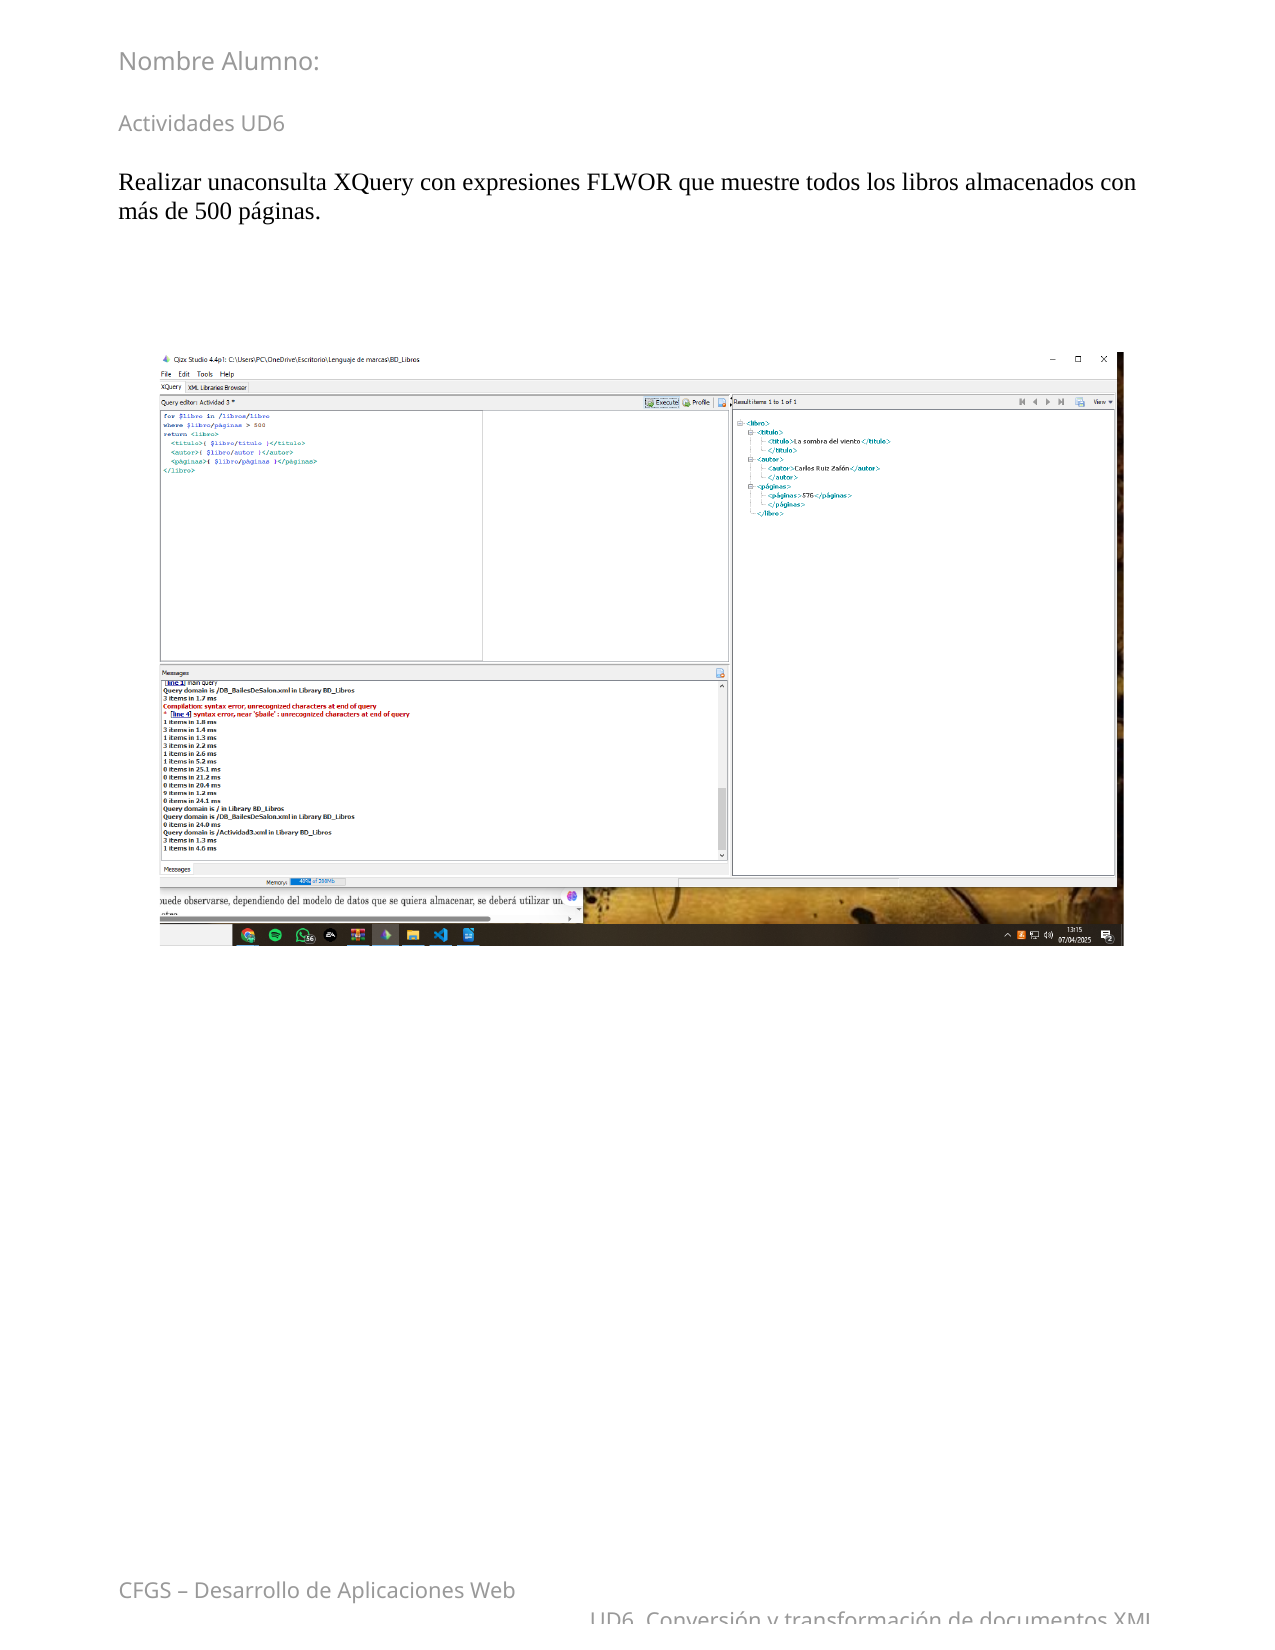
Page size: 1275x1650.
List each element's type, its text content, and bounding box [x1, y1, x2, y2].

picture [159, 352, 1124, 946]
text Realizar unaconsulta XQuery con expresiones FLWOR que muestre todos los libros almacenados con más de 500 páginas. [118, 167, 1157, 225]
